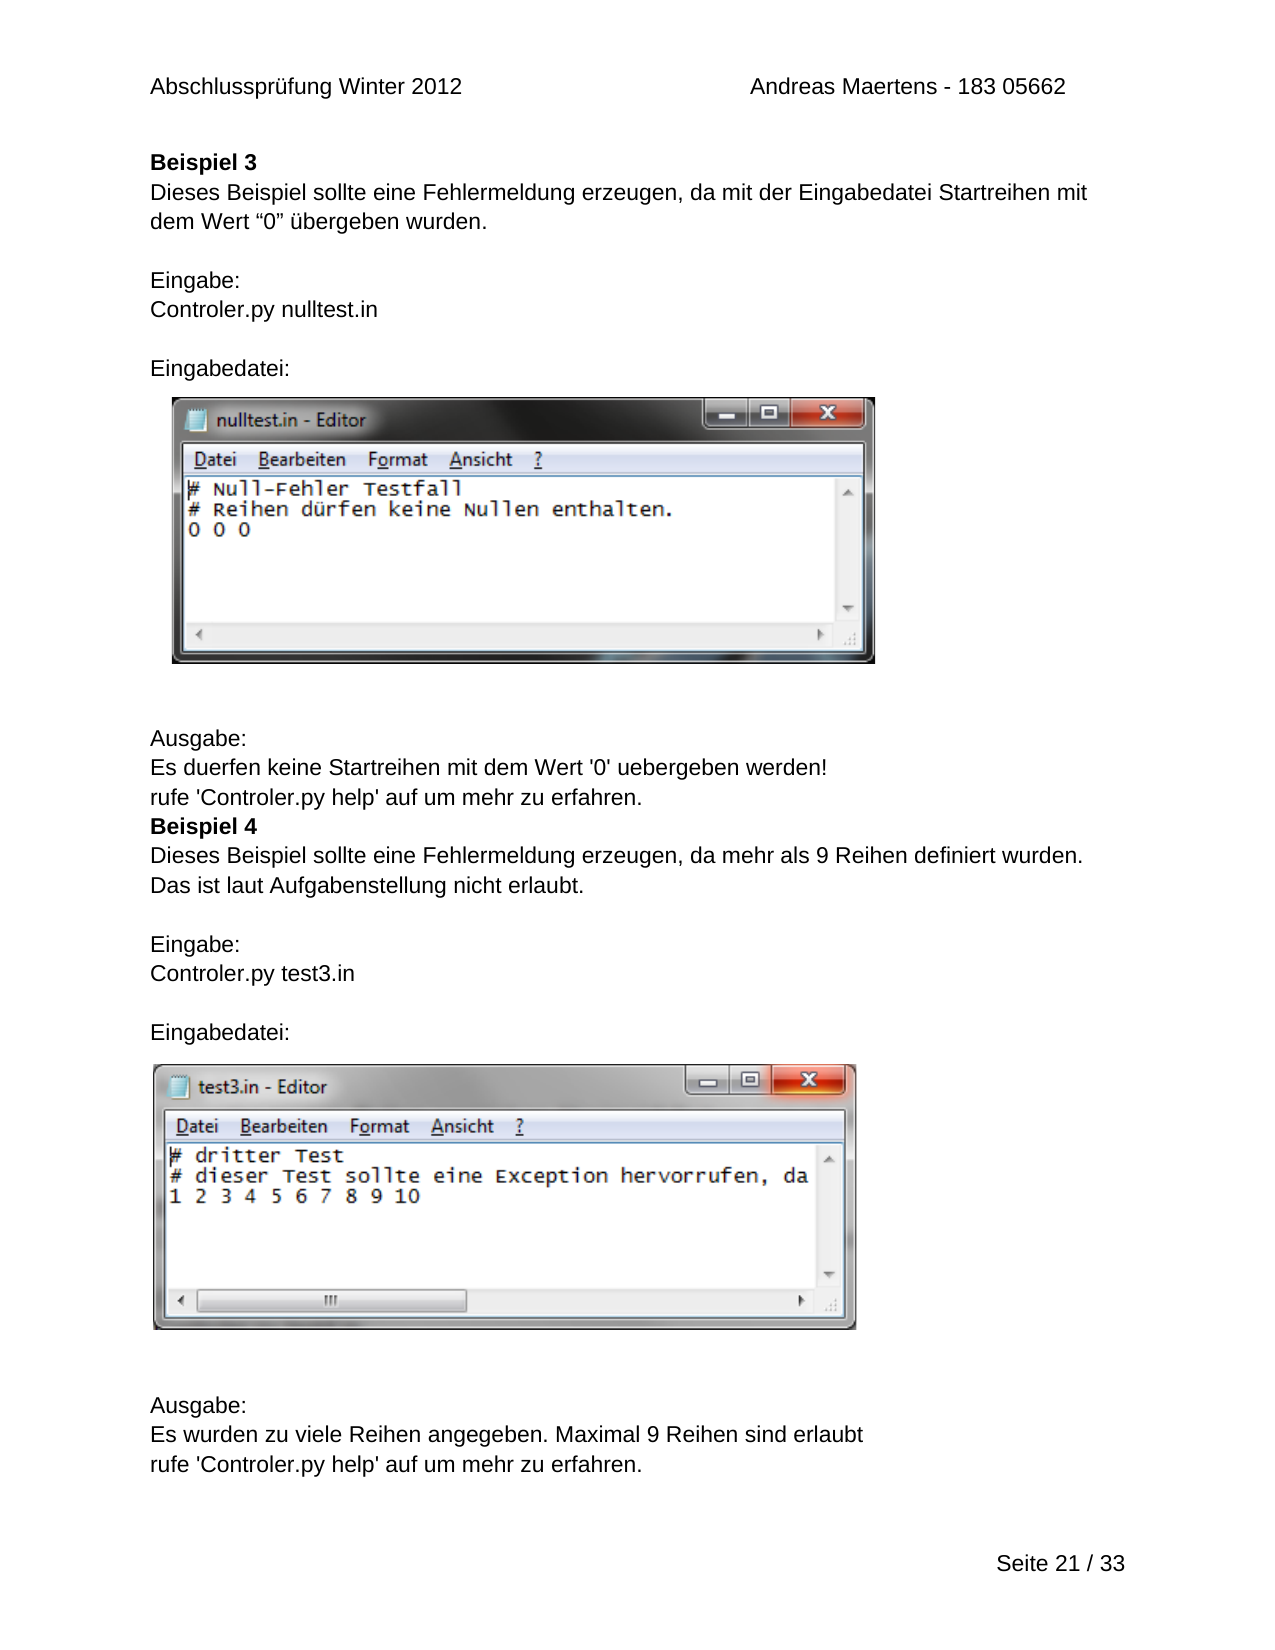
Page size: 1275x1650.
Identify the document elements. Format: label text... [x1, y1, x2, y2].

text Controler.py nulltest.in [150, 297, 1125, 322]
text Es duerfen keine Startreihen mit dem Wert '0' uebergeben werden! [150, 755, 1125, 781]
picture [153, 1064, 857, 1330]
text Dieses Beispiel sollte eine Fehlermeldung erzeugen, da mehr als 9 Reihen definiert wurden. Das ist laut Aufgabenstellung nicht erlaubt. [150, 843, 1125, 898]
text Eingabedatei: [150, 1019, 1125, 1045]
text Dieses Beispiel sollte eine Fehlermeldung erzeugen, da mit der Eingabedatei Startreihen mit dem Wert “0” übergeben wurden. [150, 179, 1125, 234]
text Ausgabe: [150, 726, 1125, 751]
text Beispiel 3 [150, 150, 1125, 176]
text Eingabe: [150, 931, 1125, 957]
text Es wurden zu viele Reihen angegeben. Maximal 9 Reihen sind erlaubt [150, 1422, 1125, 1447]
text rufe 'Controler.py help' auf um mehr zu erfahren. [150, 784, 1125, 810]
text Eingabe: [150, 267, 1125, 293]
picture [171, 397, 876, 664]
text Ausgabe: [150, 1392, 1125, 1418]
text Beispiel 4 [150, 814, 1125, 839]
text Eingabedatei: [150, 356, 1125, 381]
text Controler.py test3.in [150, 961, 1125, 986]
text rufe 'Controler.py help' auf um mehr zu erfahren. [150, 1451, 1125, 1477]
